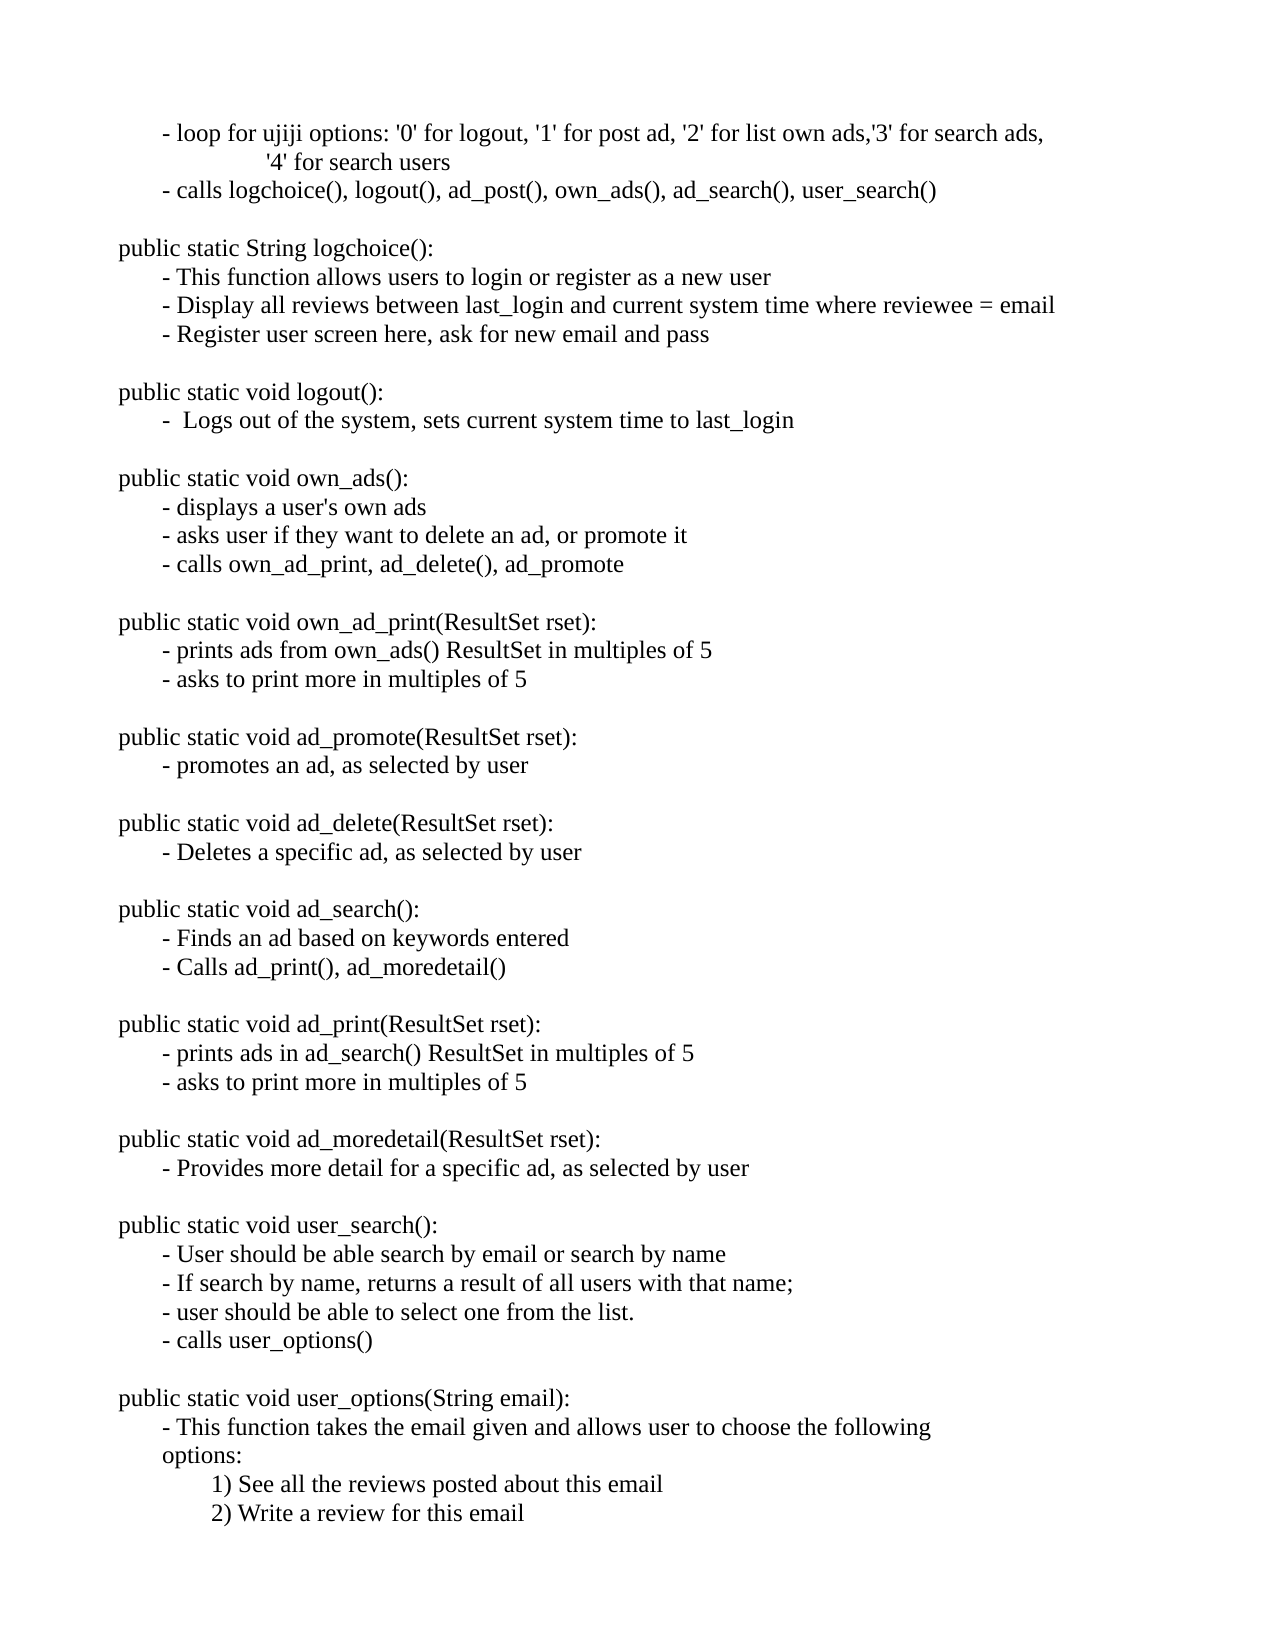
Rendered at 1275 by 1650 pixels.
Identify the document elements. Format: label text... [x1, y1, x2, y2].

text 2) Write a review for this email [118, 1498, 1157, 1527]
text public static void user_search(): [118, 1211, 1157, 1239]
text public static void ad_moredetail(ResultSet rset): [118, 1124, 1157, 1153]
text - prints ads from own_ads() ResultSet in multiples of 5 [118, 636, 1157, 664]
text - calls logchoice(), logout(), ad_post(), own_ads(), ad_search(), user_search() [118, 176, 1157, 204]
text - prints ads in ad_search() ResultSet in multiples of 5 [118, 1038, 1157, 1067]
text - This function allows users to login or register as a new user [118, 262, 1157, 291]
text - This function takes the email given and allows user to choose the following [118, 1412, 1157, 1441]
text public static void own_ad_print(ResultSet rset): [118, 607, 1157, 636]
text - Logs out of the system, sets current system time to last_login [118, 406, 1157, 434]
text - asks user if they want to delete an ad, or promote it [118, 521, 1157, 549]
text options: [118, 1441, 1157, 1469]
text - Provides more detail for a specific ad, as selected by user [118, 1153, 1157, 1182]
text - If search by name, returns a result of all users with that name; [118, 1268, 1157, 1297]
text public static void ad_delete(ResultSet rset): [118, 808, 1157, 837]
text public static void ad_promote(ResultSet rset): [118, 722, 1157, 751]
text public static void own_ads(): [118, 463, 1157, 492]
text - calls user_options() [118, 1326, 1157, 1354]
text - loop for ujiji options: '0' for logout, '1' for post ad, '2' for list own ads,'3' for search ads, '4' for search users [118, 118, 1157, 176]
text - asks to print more in multiples of 5 [118, 1067, 1157, 1096]
text - Finds an ad based on keywords entered [118, 923, 1157, 952]
text - calls own_ad_print, ad_delete(), ad_promote [118, 549, 1157, 578]
text - asks to print more in multiples of 5 [118, 664, 1157, 693]
text public static String logchoice(): [118, 233, 1157, 262]
text - Deletes a specific ad, as selected by user [118, 837, 1157, 866]
text public static void ad_print(ResultSet rset): [118, 1009, 1157, 1038]
text public static void logout(): [118, 377, 1157, 406]
text - Register user screen here, ask for new email and pass [118, 319, 1157, 348]
text - displays a user's own ads [118, 492, 1157, 521]
text - Calls ad_print(), ad_moredetail() [118, 952, 1157, 981]
text public static void user_options(String email): [118, 1383, 1157, 1412]
text public static void ad_search(): [118, 894, 1157, 923]
text 1) See all the reviews posted about this email [118, 1469, 1157, 1498]
text - user should be able to select one from the list. [118, 1297, 1157, 1326]
text - Display all reviews between last_login and current system time where reviewee = email [118, 291, 1157, 319]
text - User should be able search by email or search by name [118, 1239, 1157, 1268]
text - promotes an ad, as selected by user [118, 751, 1157, 779]
